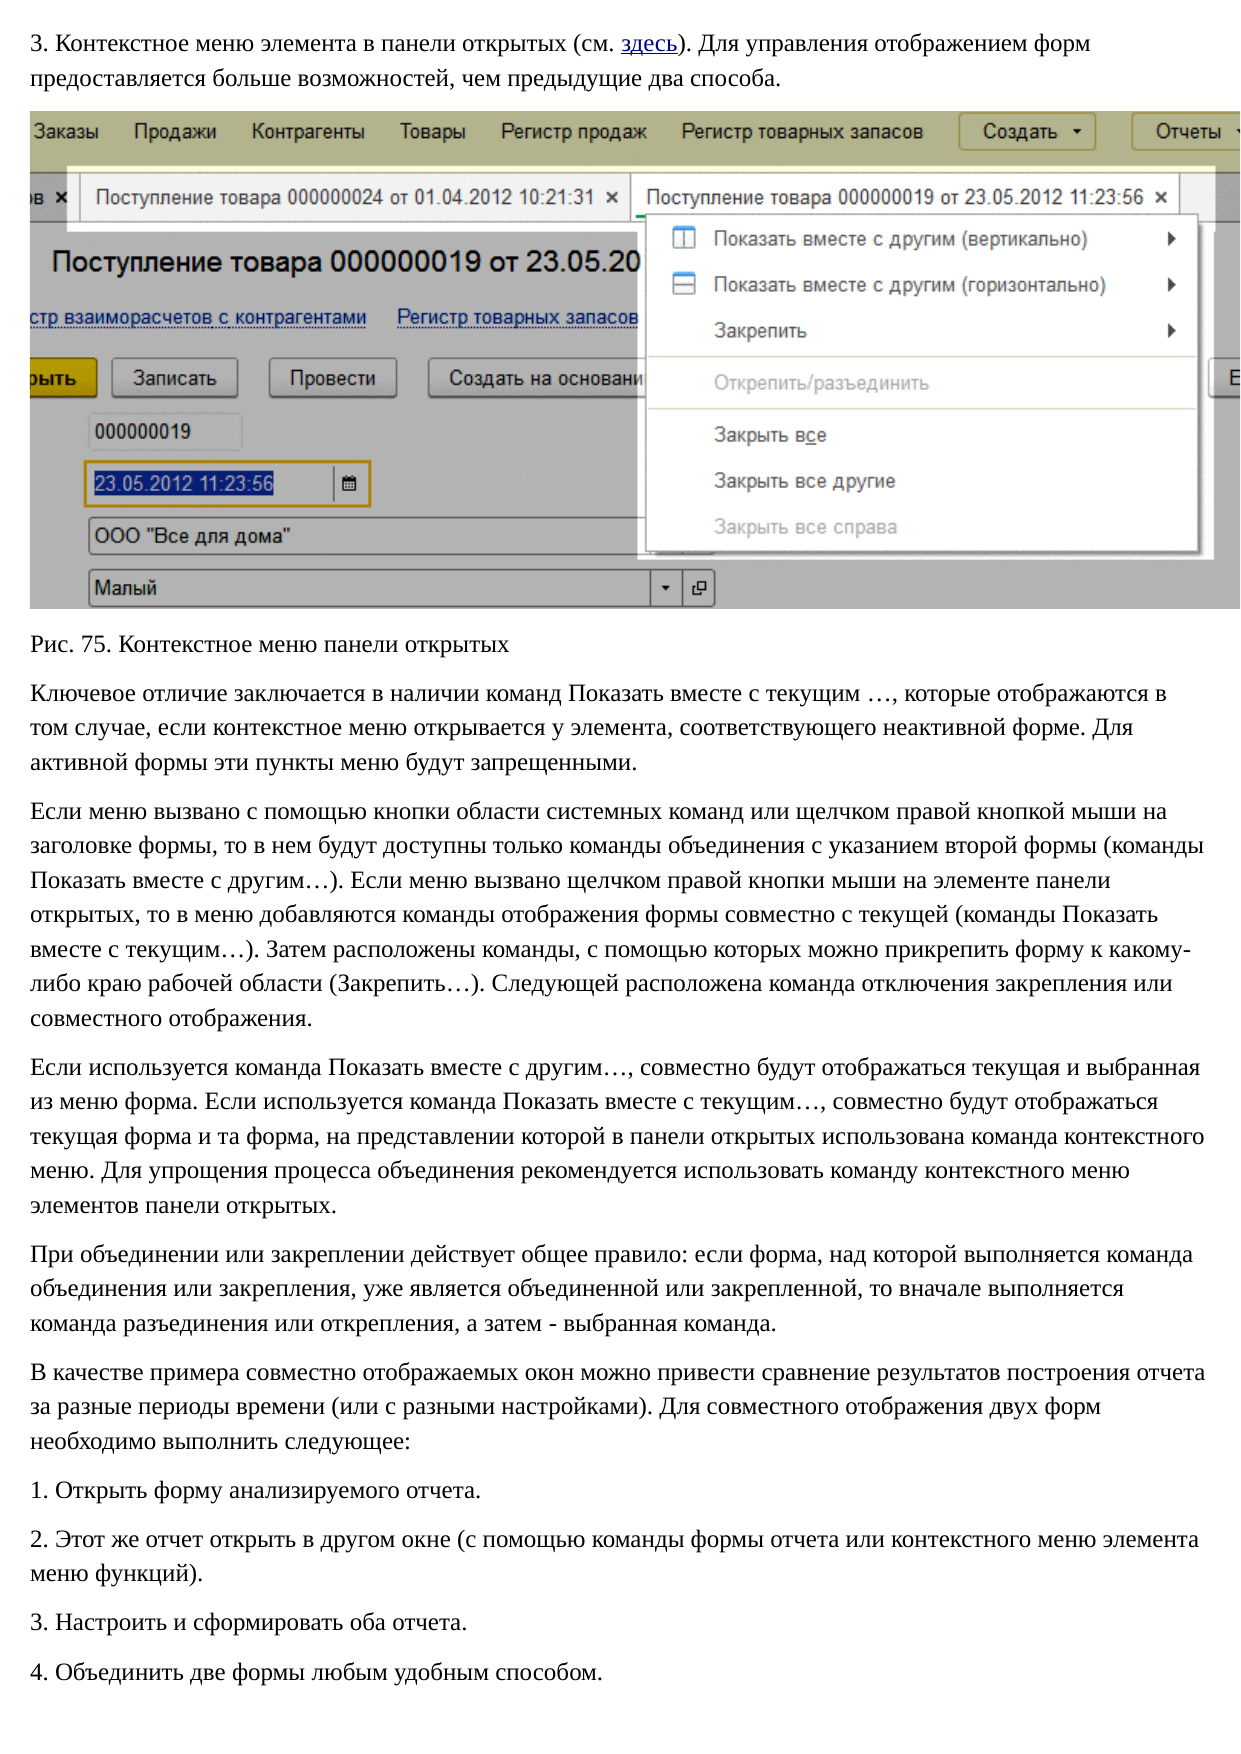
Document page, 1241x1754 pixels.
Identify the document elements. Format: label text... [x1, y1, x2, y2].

text При объединении или закреплении действует общее правило: если форма, над которой выполняется команда объединения или закрепления, уже является объединенной или закрепленной, то вначале выполняется команда разъединения или открепления, а затем ‑ выбранная команда. [30, 1239, 1211, 1337]
text 4. Объединить две формы любым удобным способом. [30, 1657, 1211, 1685]
text В качестве примера совместно отображаемых окон можно привести сравнение результатов построения отчета за разные периоды времени (или с разными настройками). Для совместного отображения двух форм необходимо выполнить следующее: [30, 1357, 1211, 1454]
text 3. Настроить и сформировать оба отчета. [30, 1607, 1211, 1636]
text Ключевое отличие заключается в наличии команд Показать вместе с текущим …, которые отображаются в том случае, если контекстное меню открывается у элемента, соответствующего неактивной форме. Для активной формы эти пункты меню будут запрещенными. [30, 678, 1211, 776]
text 2. Этот же отчет открыть в другом окне (с помощью команды формы отчета или контекстного меню элемента меню функций). [30, 1524, 1211, 1587]
text Рис. 75. Контекстное меню панели открытых [30, 629, 1211, 658]
text Если меню вызвано с помощью кнопки области системных команд или щелчком правой кнопкой мыши на заголовке формы, то в нем будут доступны только команды объединения с указанием второй формы (команды Показать вместе с другим…). Если меню вызвано щелчком правой кнопки мыши на элементе панели открытых, то в меню добавляются команды отображения формы совместно с текущей (команды Показать вместе с текущим…). Затем расположены команды, с помощью которых можно прикрепить форму к какому-либо краю рабочей области (Закрепить…). Следующей расположена команда отключения закрепления или совместного отображения. [30, 796, 1211, 1032]
text 3. Контекстное меню элемента в панели открытых (см. здесь). Для управления отображением форм предоставляется больше возможностей, чем предыдущие два способа. [30, 28, 1211, 91]
text 1. Открыть форму анализируемого отчета. [30, 1475, 1211, 1504]
text Если используется команда Показать вместе с другим…, совместно будут отображаться текущая и выбранная из меню форма. Если используется команда Показать вместе с текущим…, совместно будут отображаться текущая форма и та форма, на представлении которой в панели открытых использована команда контекстного меню. Для упрощения процесса объединения рекомендуется использовать команду контекстного меню элементов панели открытых. [30, 1052, 1211, 1218]
picture [29, 111, 1241, 609]
